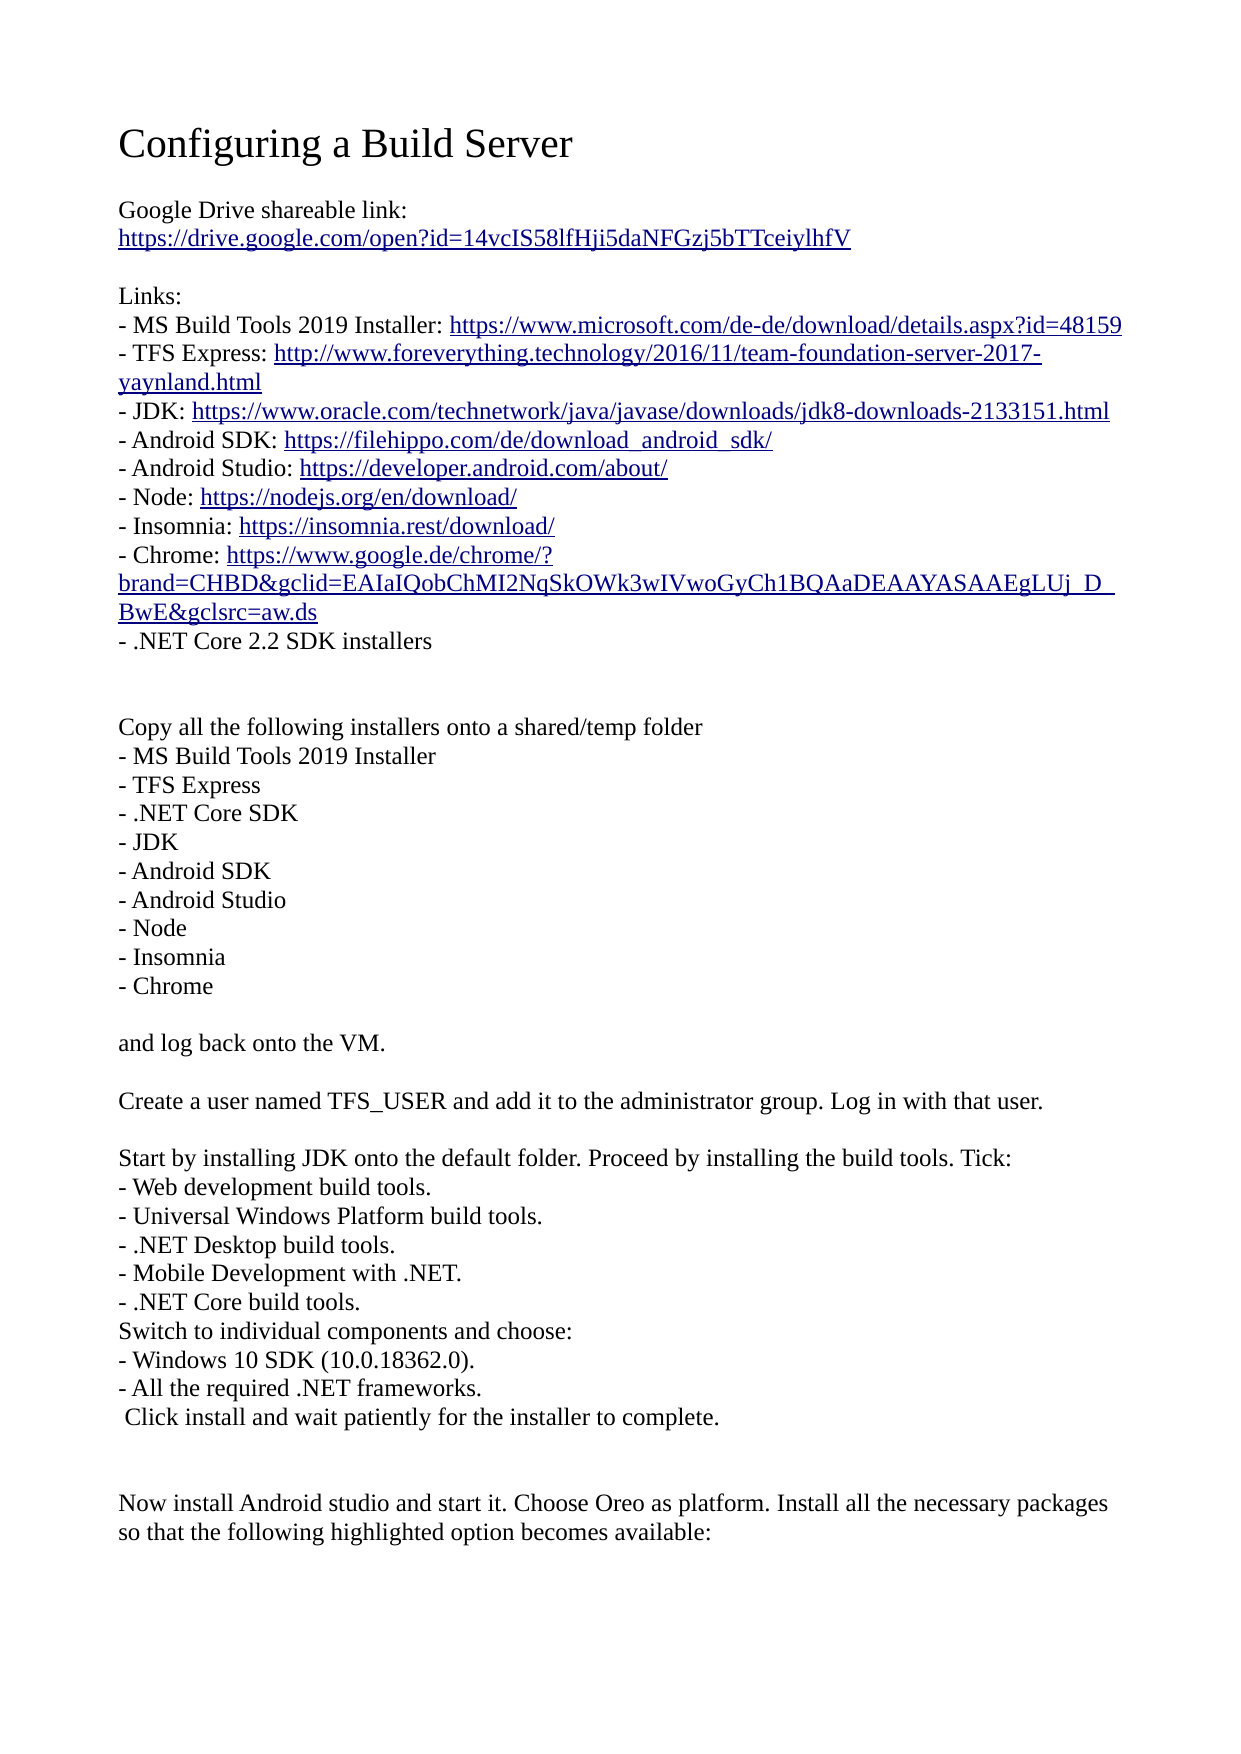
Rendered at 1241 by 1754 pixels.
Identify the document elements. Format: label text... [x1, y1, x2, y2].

text - Android Studio: https://developer.android.com/about/ [118, 453, 1122, 482]
text - TFS Express [118, 770, 1122, 798]
text - Insomnia [118, 942, 1122, 971]
text - Mobile Development with .NET. [118, 1258, 1122, 1287]
text Now install Android studio and start it. Choose Oreo as platform. Install all the necessary packages so that the following highlighted option becomes available: [118, 1488, 1122, 1546]
text - .NET Desktop build tools. [118, 1230, 1122, 1258]
text Click install and wait patiently for the installer to complete. [118, 1402, 1122, 1431]
text Copy all the following installers onto a shared/temp folder [118, 712, 1122, 741]
text - JDK [118, 827, 1122, 856]
text and log back onto the VM. [118, 1028, 1122, 1057]
text Configuring a Build Server [118, 118, 1122, 166]
text - Insomnia: https://insomnia.rest/download/ [118, 511, 1122, 540]
text - Web development build tools. [118, 1172, 1122, 1201]
text - Chrome [118, 971, 1122, 1000]
text - Chrome: https://www.google.de/chrome/?brand=CHBD&gclid=EAIaIQobChMI2NqSkOWk3wIVwoGyCh1BQAaDEAAYASAAEgLUj_D_BwE&gclsrc=aw.ds [118, 540, 1122, 626]
text - .NET Core 2.2 SDK installers [118, 626, 1122, 655]
text Google Drive shareable link: [118, 195, 1122, 223]
text - All the required .NET frameworks. [118, 1373, 1122, 1402]
text Start by installing JDK onto the default folder. Proceed by installing the build tools. Tick: [118, 1143, 1122, 1172]
text Links: [118, 281, 1122, 310]
text - .NET Core build tools. [118, 1287, 1122, 1316]
text - Windows 10 SDK (10.0.18362.0). [118, 1345, 1122, 1373]
text - Android Studio [118, 885, 1122, 913]
text - MS Build Tools 2019 Installer [118, 741, 1122, 770]
text - Android SDK: https://filehippo.com/de/download_android_sdk/ [118, 425, 1122, 453]
text - .NET Core SDK [118, 798, 1122, 827]
text - JDK: https://www.oracle.com/technetwork/java/javase/downloads/jdk8-downloads-2133151.html [118, 396, 1122, 425]
text - Node [118, 913, 1122, 942]
text Create a user named TFS_USER and add it to the administrator group. Log in with that user. [118, 1086, 1122, 1115]
text - Node: https://nodejs.org/en/download/ [118, 482, 1122, 511]
text Switch to individual components and choose: [118, 1316, 1122, 1345]
text - Universal Windows Platform build tools. [118, 1201, 1122, 1230]
text https://drive.google.com/open?id=14vcIS58lfHji5daNFGzj5bTTceiylhfV [118, 223, 1122, 252]
text - TFS Express: http://www.foreverything.technology/2016/11/team-foundation-server-2017-yaynland.html [118, 338, 1122, 396]
text - Android SDK [118, 856, 1122, 885]
text - MS Build Tools 2019 Installer: https://www.microsoft.com/de-de/download/details.aspx?id=48159 [118, 310, 1122, 338]
